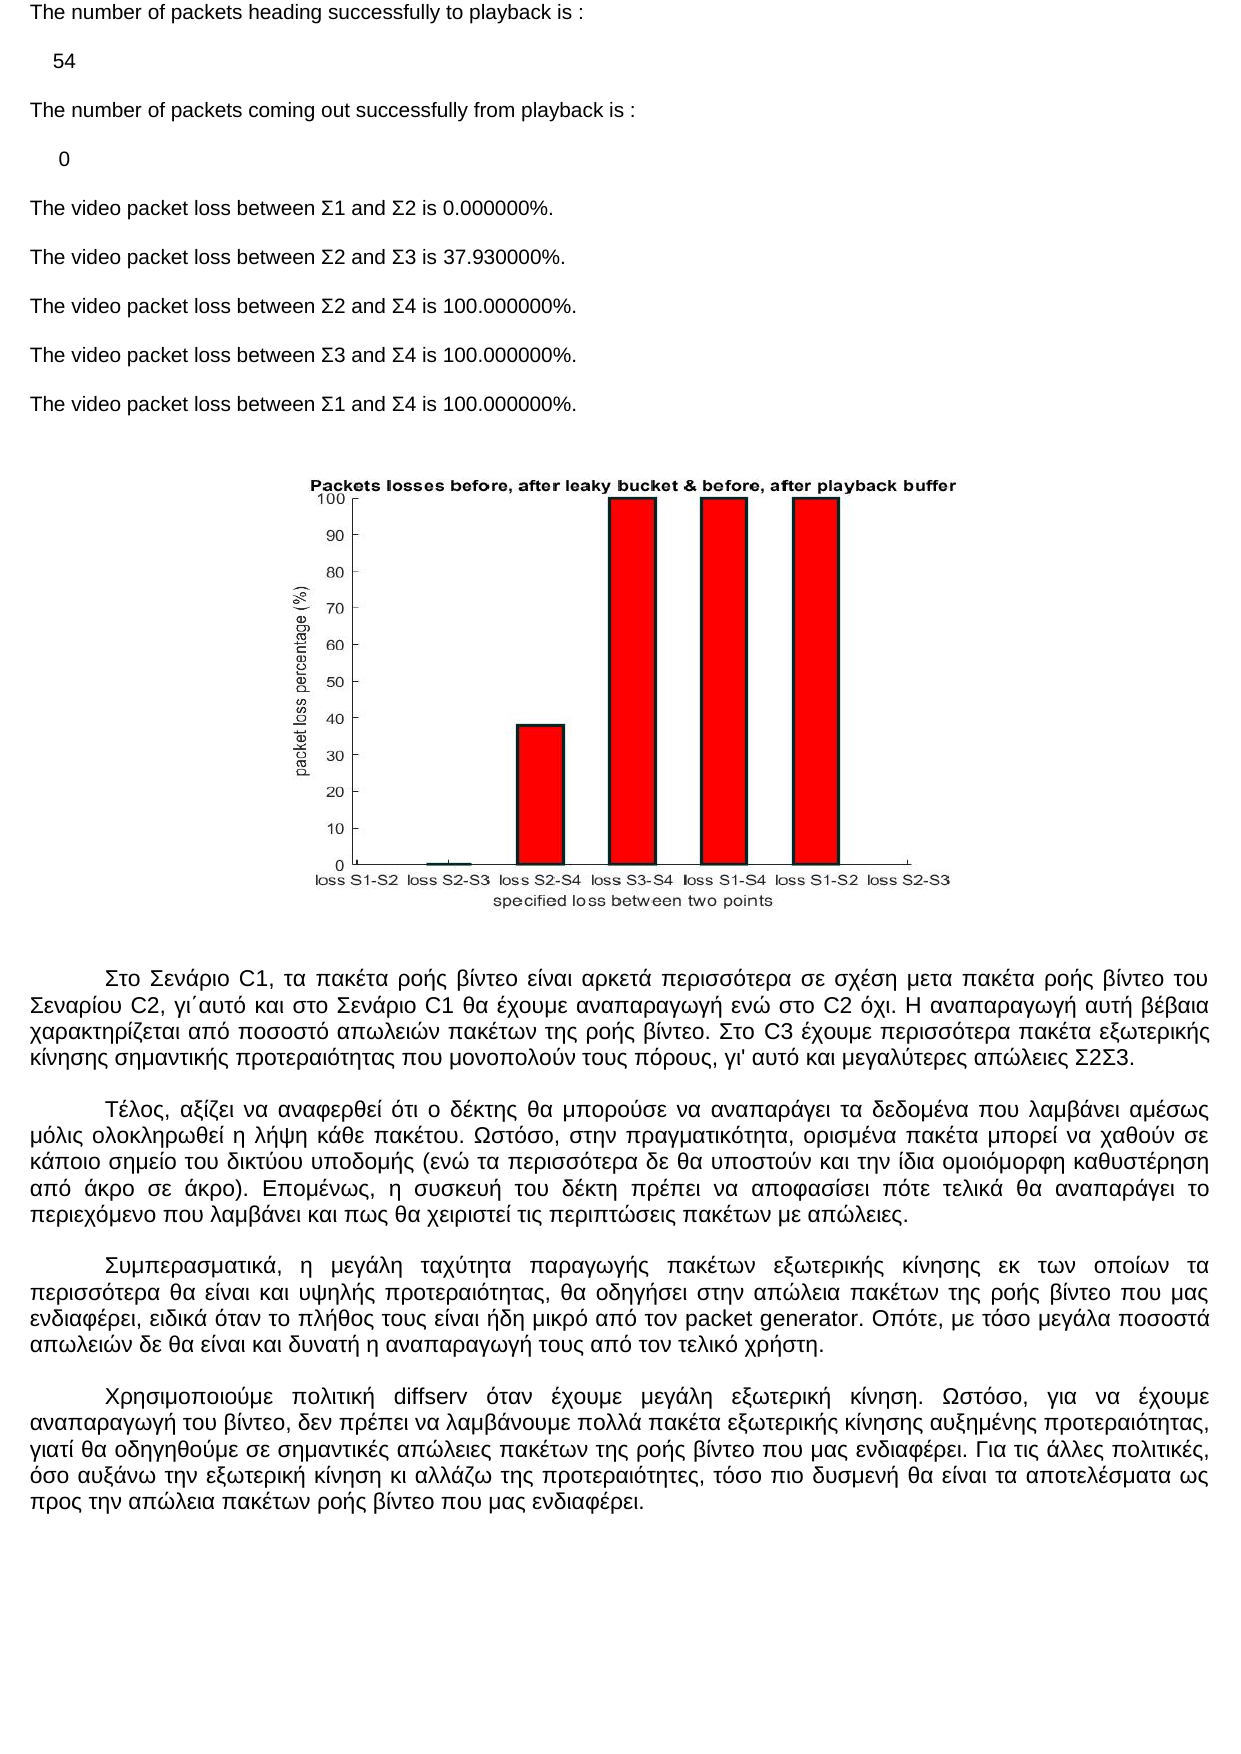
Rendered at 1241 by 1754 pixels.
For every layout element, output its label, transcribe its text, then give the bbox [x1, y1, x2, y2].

text The video packet loss between Σ1 and Σ4 is 100.000000%. [29, 392, 1211, 416]
text Στο Σενάριο C1, τα πακέτα ροής βίντεο είναι αρκετά περισσότερα σε σχέση μετα πακέτα ροής βίντεο του Σεναρίου C2, γι΄αυτό και στο Σενάριο C1 θα έχουμε αναπαραγωγή ενώ στο C2 όχι. Η αναπαραγωγή αυτή βέβαια χαρακτηρίζεται από ποσοστό απωλειών πακέτων της ροής βίντεο. Στο C3 έχουμε περισσότερα πακέτα εξωτερικής κίνησης σημαντικής προτεραιότητας που μονοπολούν τους πόρους, γι' αυτό και μεγαλύτερες απώλειες Σ2Σ3. [29, 965, 1211, 1071]
text The number of packets heading successfully to playback is : [29, 0, 1211, 24]
text The video packet loss between Σ3 and Σ4 is 100.000000%. [29, 343, 1211, 367]
text Xρησιμοποιούμε πολιτική diffserv όταν έχουμε μεγάλη εξωτερική κίνηση. Ωστόσο, για να έχουμε αναπαραγωγή του βίντεο, δεν πρέπει να λαμβάνουμε πολλά πακέτα εξωτερικής κίνησης αυξημένης προτεραιότητας, γιατί θα οδηγηθούμε σε σημαντικές απώλειες πακέτων της ροής βίντεο που μας ενδιαφέρει. Για τις άλλες πολιτικές, όσο αυξάνω την εξωτερική κίνηση κι αλλάζω της προτεραιότητες, τόσο πιο δυσμενή θα είναι τα αποτελέσματα ως προς την απώλεια πακέτων ροής βίντεο που μας ενδιαφέρει. [29, 1383, 1211, 1514]
text Συμπερασματικά, η μεγάλη ταχύτητα παραγωγής πακέτων εξωτερικής κίνησης εκ των οποίων τα περισσότερα θα είναι και υψηλής προτεραιότητας, θα οδηγήσει στην απώλεια πακέτων της ροής βίντεο που μας ενδιαφέρει, ειδικά όταν το πλήθος τους είναι ήδη μικρό από τον packet generator. Oπότε, με τόσο μεγάλα ποσοστά απωλειών δε θα είναι και δυνατή η αναπαραγωγή τους από τον τελικό χρήστη. [29, 1252, 1211, 1358]
text The number of packets coming out successfully from playback is : [29, 98, 1211, 122]
text 54 [29, 49, 1211, 73]
text 0 [29, 147, 1211, 171]
picture [259, 464, 981, 914]
text The video packet loss between Σ1 and Σ2 is 0.000000%. [29, 196, 1211, 220]
text Τέλος, αξίζει να αναφερθεί ότι ο δέκτης θα μπορούσε να αναπαράγει τα δεδομένα που λαμβάνει αμέσως μόλις ολοκληρωθεί η λήψη κάθε πακέτου. Ωστόσο, στην πραγματικότητα, ορισμένα πακέτα μπορεί να χαθούν σε κάποιο σημείο του δικτύου υποδομής (ενώ τα περισσότερα δε θα υποστούν και την ίδια ομοιόμορφη καθυστέρηση από άκρο σε άκρο). Επομένως, η συσκευή του δέκτη πρέπει να αποφασίσει πότε τελικά θα αναπαράγει το περιεχόμενο που λαμβάνει και πως θα χειριστεί τις περιπτώσεις πακέτων με απώλειες. [29, 1096, 1211, 1227]
text The video packet loss between Σ2 and Σ4 is 100.000000%. [29, 294, 1211, 318]
text The video packet loss between Σ2 and Σ3 is 37.930000%. [29, 245, 1211, 269]
